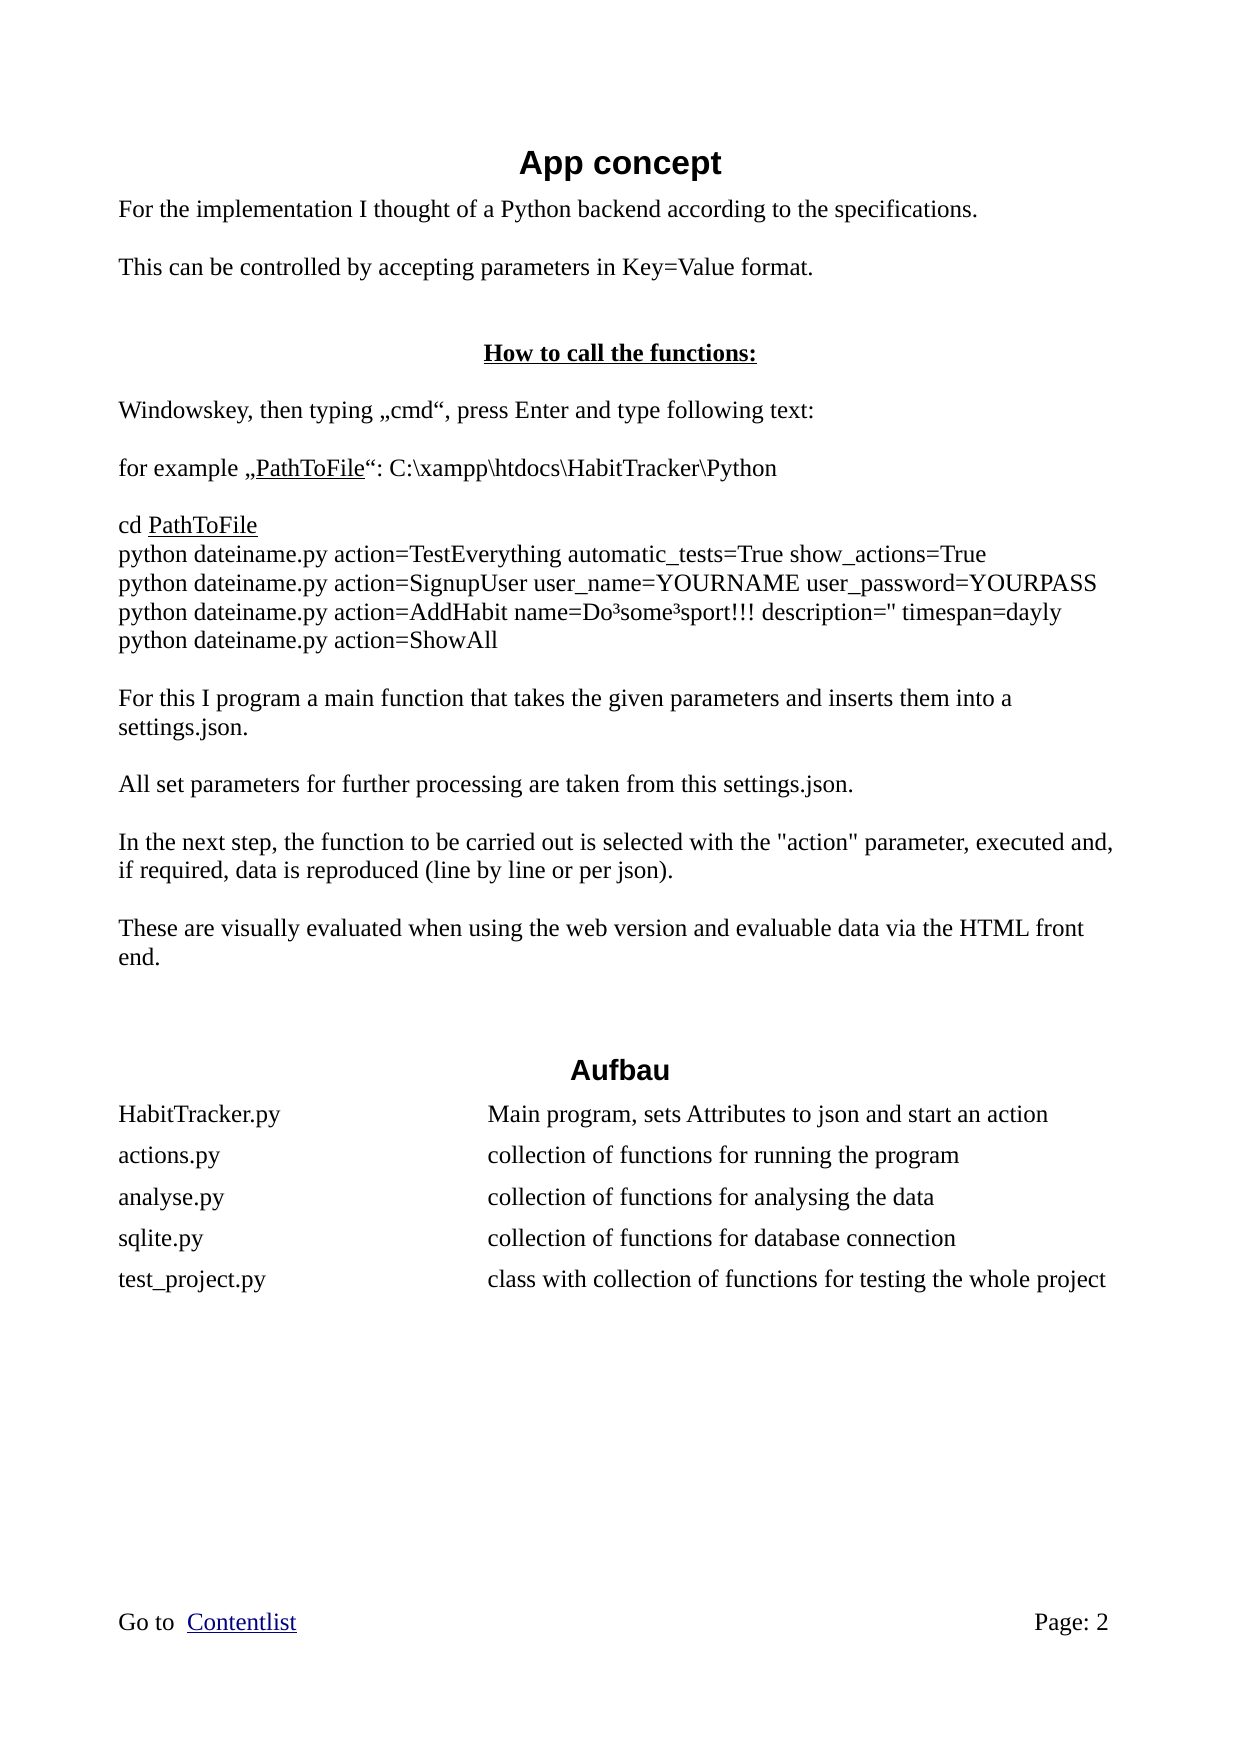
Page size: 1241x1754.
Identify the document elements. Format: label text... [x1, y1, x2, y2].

text For the implementation I thought of a Python backend according to the specifications. [118, 194, 1122, 223]
subtitle App concept [118, 143, 1122, 182]
text sqlite.py collection of functions for database connection [118, 1223, 1122, 1252]
text python dateiname.py action=AddHabit name=Do³some³sport!!! description='' timespan=dayly python dateiname.py action=ShowAll For this I program a main function that takes the given parameters and inserts them into a settings.json. All set parameters for further processing are taken from this settings.json. In the next step, the function to be carried out is selected with the "action" parameter, executed and, if required, data is reproduced (line by line or per json). These are visually evaluated when using the web version and evaluable data via the HTML front end. [118, 597, 1122, 999]
subtitle Aufbau [118, 1053, 1122, 1087]
text This can be controlled by accepting parameters in Key=Value format. [118, 223, 1122, 281]
text for example „PathToFile“: C:\xampp\htdocs\HabitTracker\Python [118, 453, 1122, 482]
text test_project.py class with collection of functions for testing the whole project [118, 1264, 1122, 1293]
text Windowskey, then typing „cmd“, press Enter and type following text: [118, 396, 1122, 424]
text analyse.py collection of functions for analysing the data [118, 1182, 1122, 1210]
text HabitTracker.py Main program, sets Attributes to json and start an action [118, 1099, 1122, 1128]
text cd PathToFile [118, 482, 1122, 539]
text actions.py collection of functions for running the program [118, 1140, 1122, 1169]
text How to call the functions: [118, 338, 1122, 396]
text python dateiname.py action=TestEverything automatic_tests=True show_actions=True python dateiname.py action=SignupUser user_name=YOURNAME user_password=YOURPASS [118, 539, 1122, 597]
